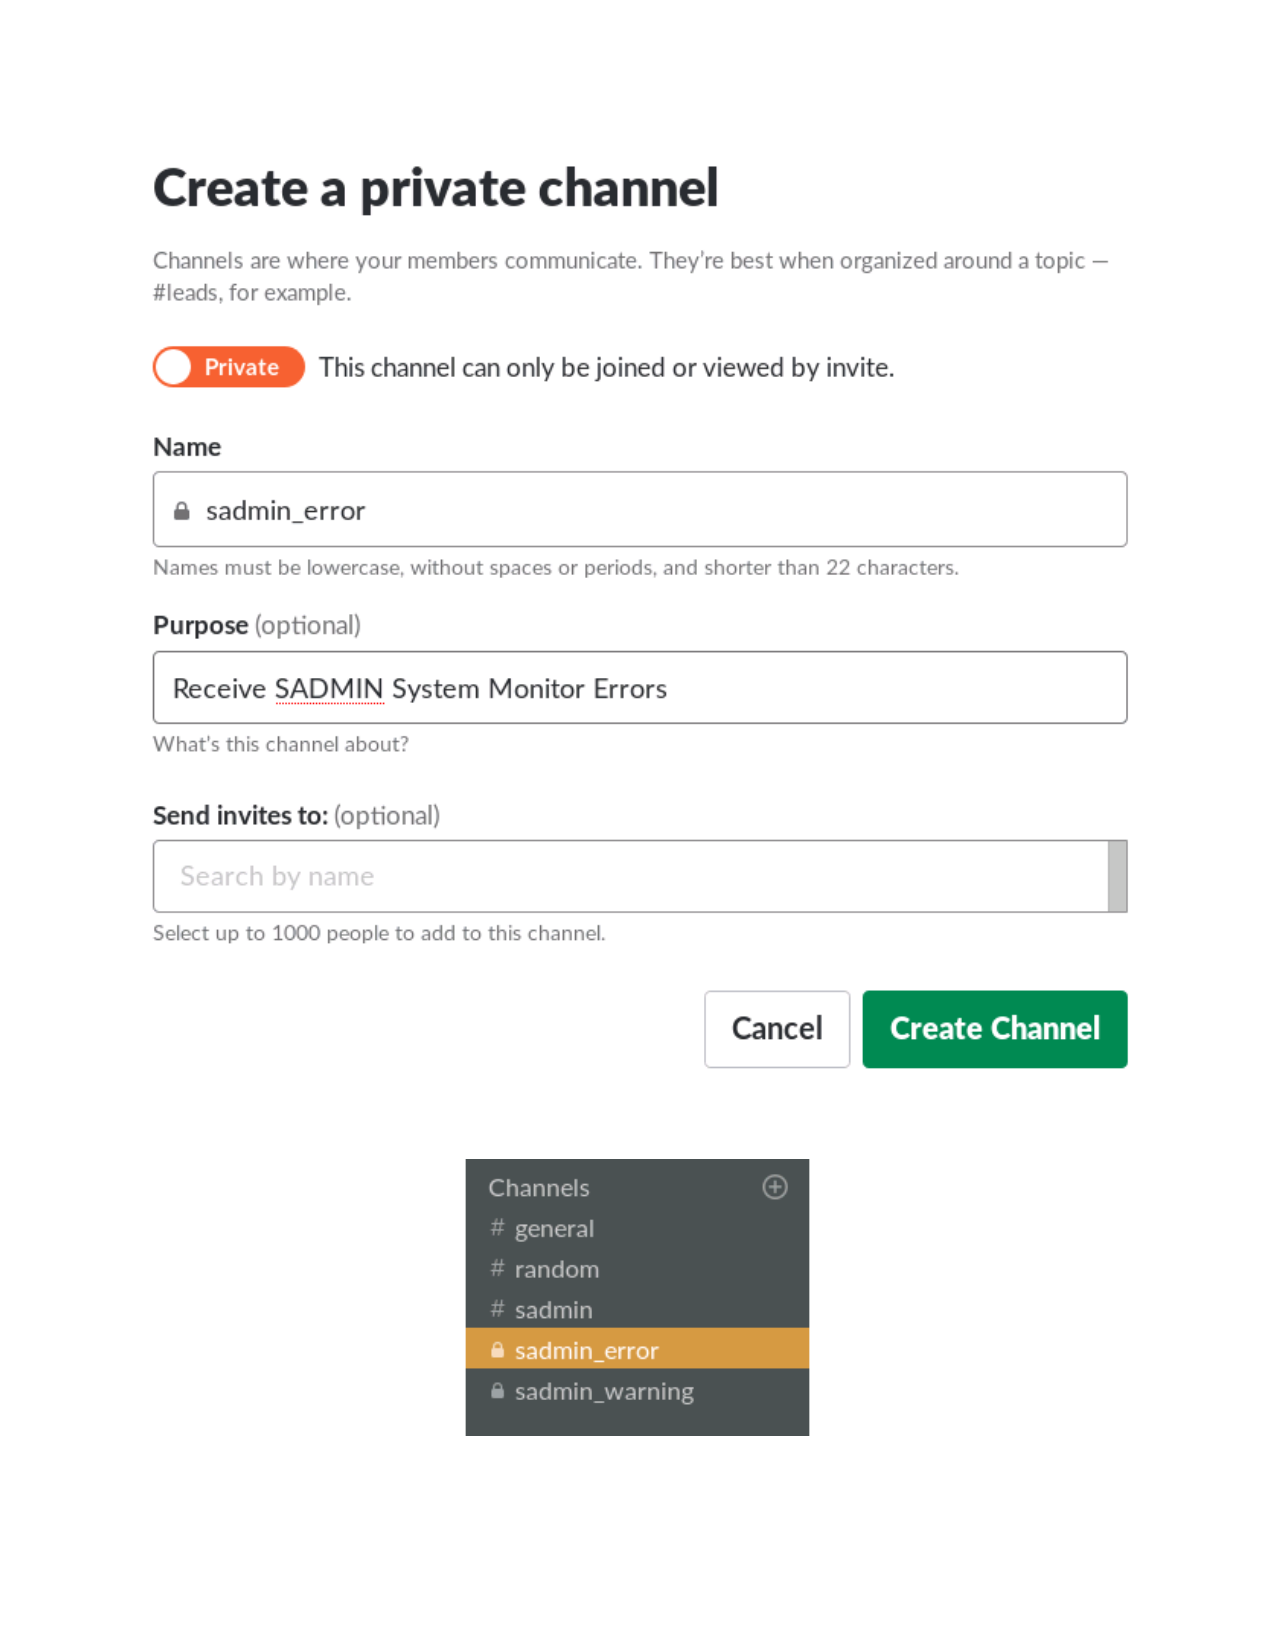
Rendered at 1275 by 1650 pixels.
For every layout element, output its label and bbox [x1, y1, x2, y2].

picture [465, 1159, 810, 1436]
picture [118, 118, 1157, 1102]
